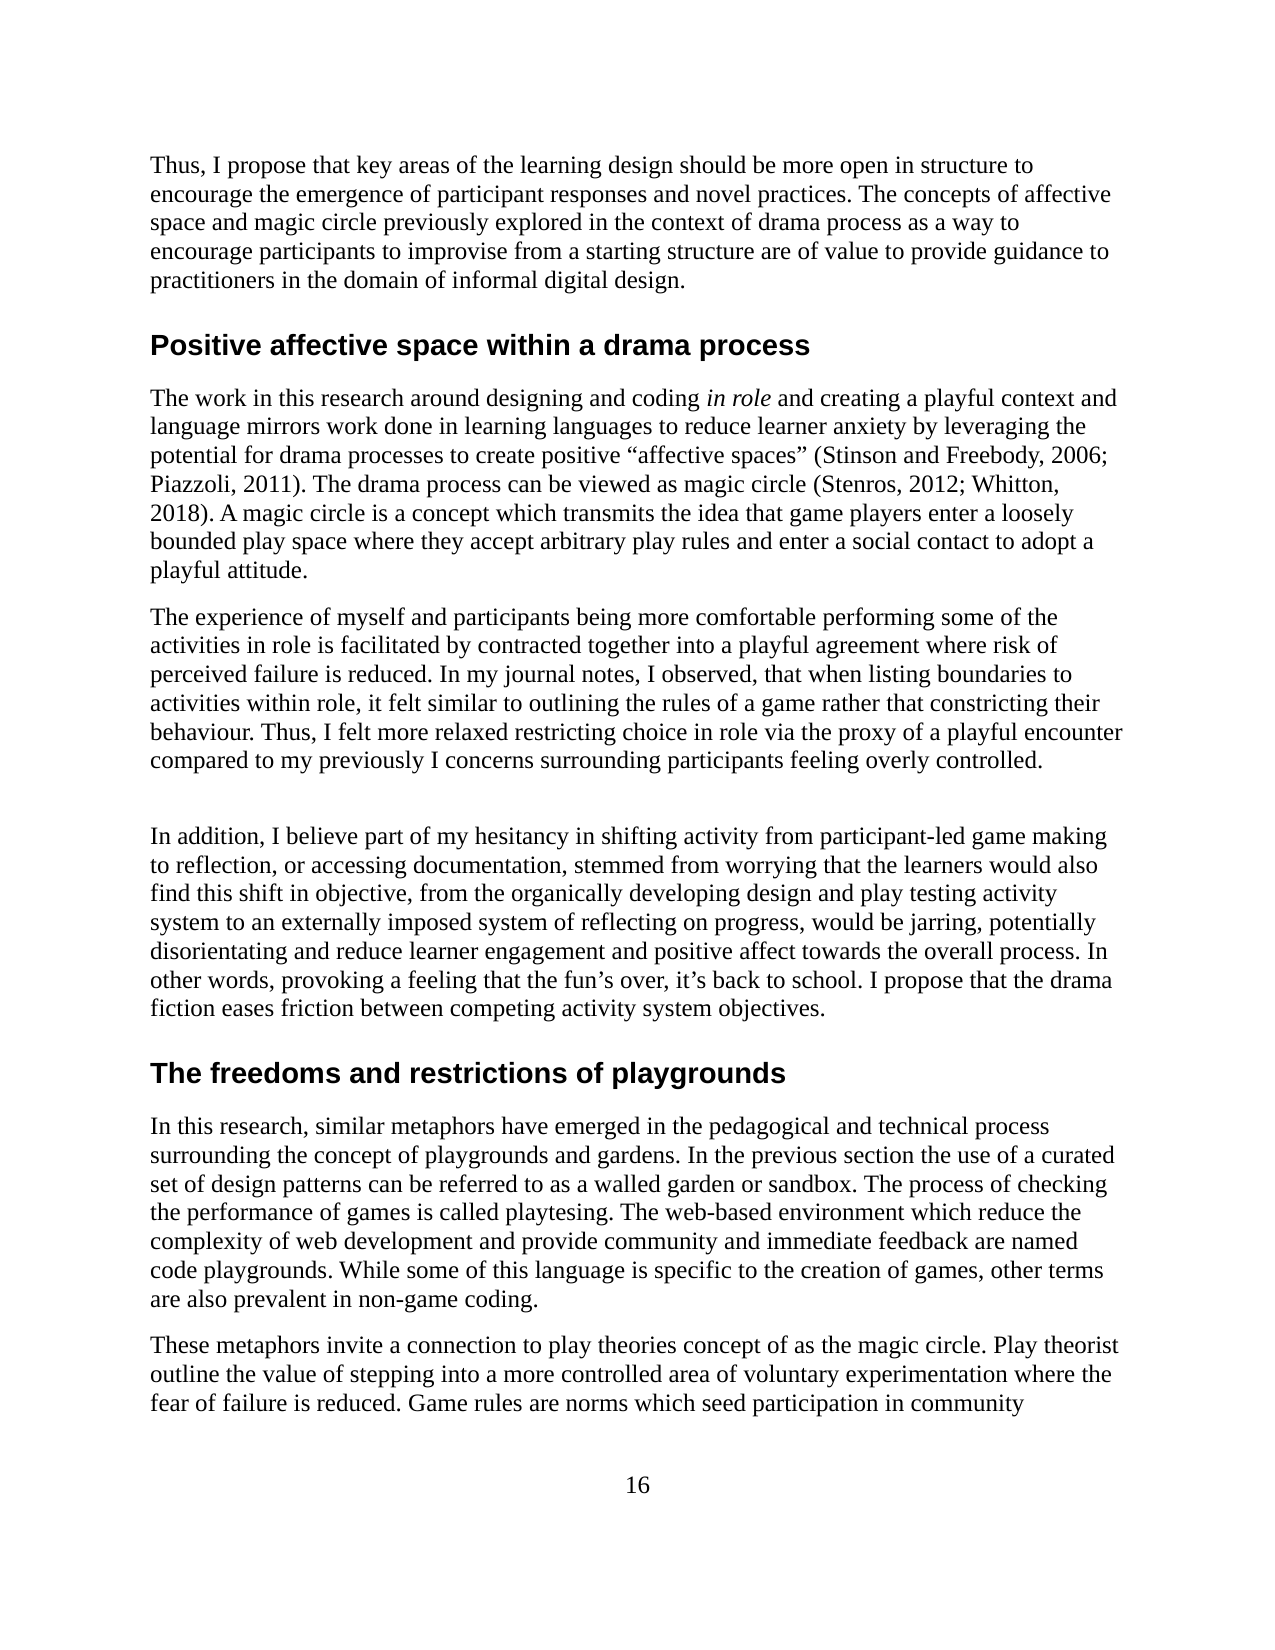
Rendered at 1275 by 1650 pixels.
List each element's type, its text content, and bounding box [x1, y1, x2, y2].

text In addition, I believe part of my hesitancy in shifting activity from participant-led game making to reflection, or accessing documentation, stemmed from worrying that the learners would also find this shift in objective, from the organically developing design and play testing activity system to an externally imposed system of reflecting on progress, would be jarring, potentially disorientating and reduce learner engagement and positive affect towards the overall process. In other words, provoking a feeling that the fun’s over, it’s back to school. I propose that the drama fiction eases friction between competing activity system objectives. [150, 821, 1125, 1022]
text In this research, similar metaphors have emerged in the pedagogical and technical process surrounding the concept of playgrounds and gardens. In the previous section the use of a curated set of design patterns can be referred to as a walled garden or sandbox. The process of checking the performance of games is called playtesing. The web-based environment which reduce the complexity of web development and provide community and immediate feedback are named code playgrounds. While some of this language is specific to the creation of games, other terms are also prevalent in non-game coding. [150, 1111, 1125, 1312]
text Thus, I propose that key areas of the learning design should be more open in structure to encourage the emergence of participant responses and novel practices. The concepts of affective space and magic circle previously explored in the context of drama process as a way to encourage participants to improvise from a starting structure are of value to provide guidance to practitioners in the domain of informal digital design. [150, 150, 1125, 294]
text The experience of myself and participants being more comfortable performing some of the activities in role is facilitated by contracted together into a playful agreement where risk of perceived failure is reduced. In my journal notes, I observed, that when listing boundaries to activities within role, it felt similar to outlining the rules of a game rather that constricting their behaviour. Thus, I felt more relaxed restricting choice in role via the proxy of a playful encounter compared to my previously I concerns surrounding participants feeling overly controlled. [150, 602, 1125, 803]
text The work in this research around designing and coding in role and creating a playful context and language mirrors work done in learning languages to reduce learner anxiety by leveraging the potential for drama processes to create positive “affective spaces” (Stinson and Freebody, 2006; Piazzoli, 2011). The drama process can be viewed as magic circle (Stenros, 2012; Whitton, 2018). A magic circle is a concept which transmits the idea that game players enter a loosely bounded play space where they accept arbitrary play rules and enter a social contact to adopt a playful attitude. [150, 383, 1125, 584]
subtitle The freedoms and restrictions of playgrounds [150, 1056, 1125, 1090]
text These metaphors invite a connection to play theories concept of as the magic circle. Play theorist outline the value of stepping into a more controlled area of voluntary experimentation where the fear of failure is reduced. Game rules are norms which seed participation in community [150, 1330, 1125, 1417]
subtitle Positive affective space within a drama process [150, 328, 1125, 361]
